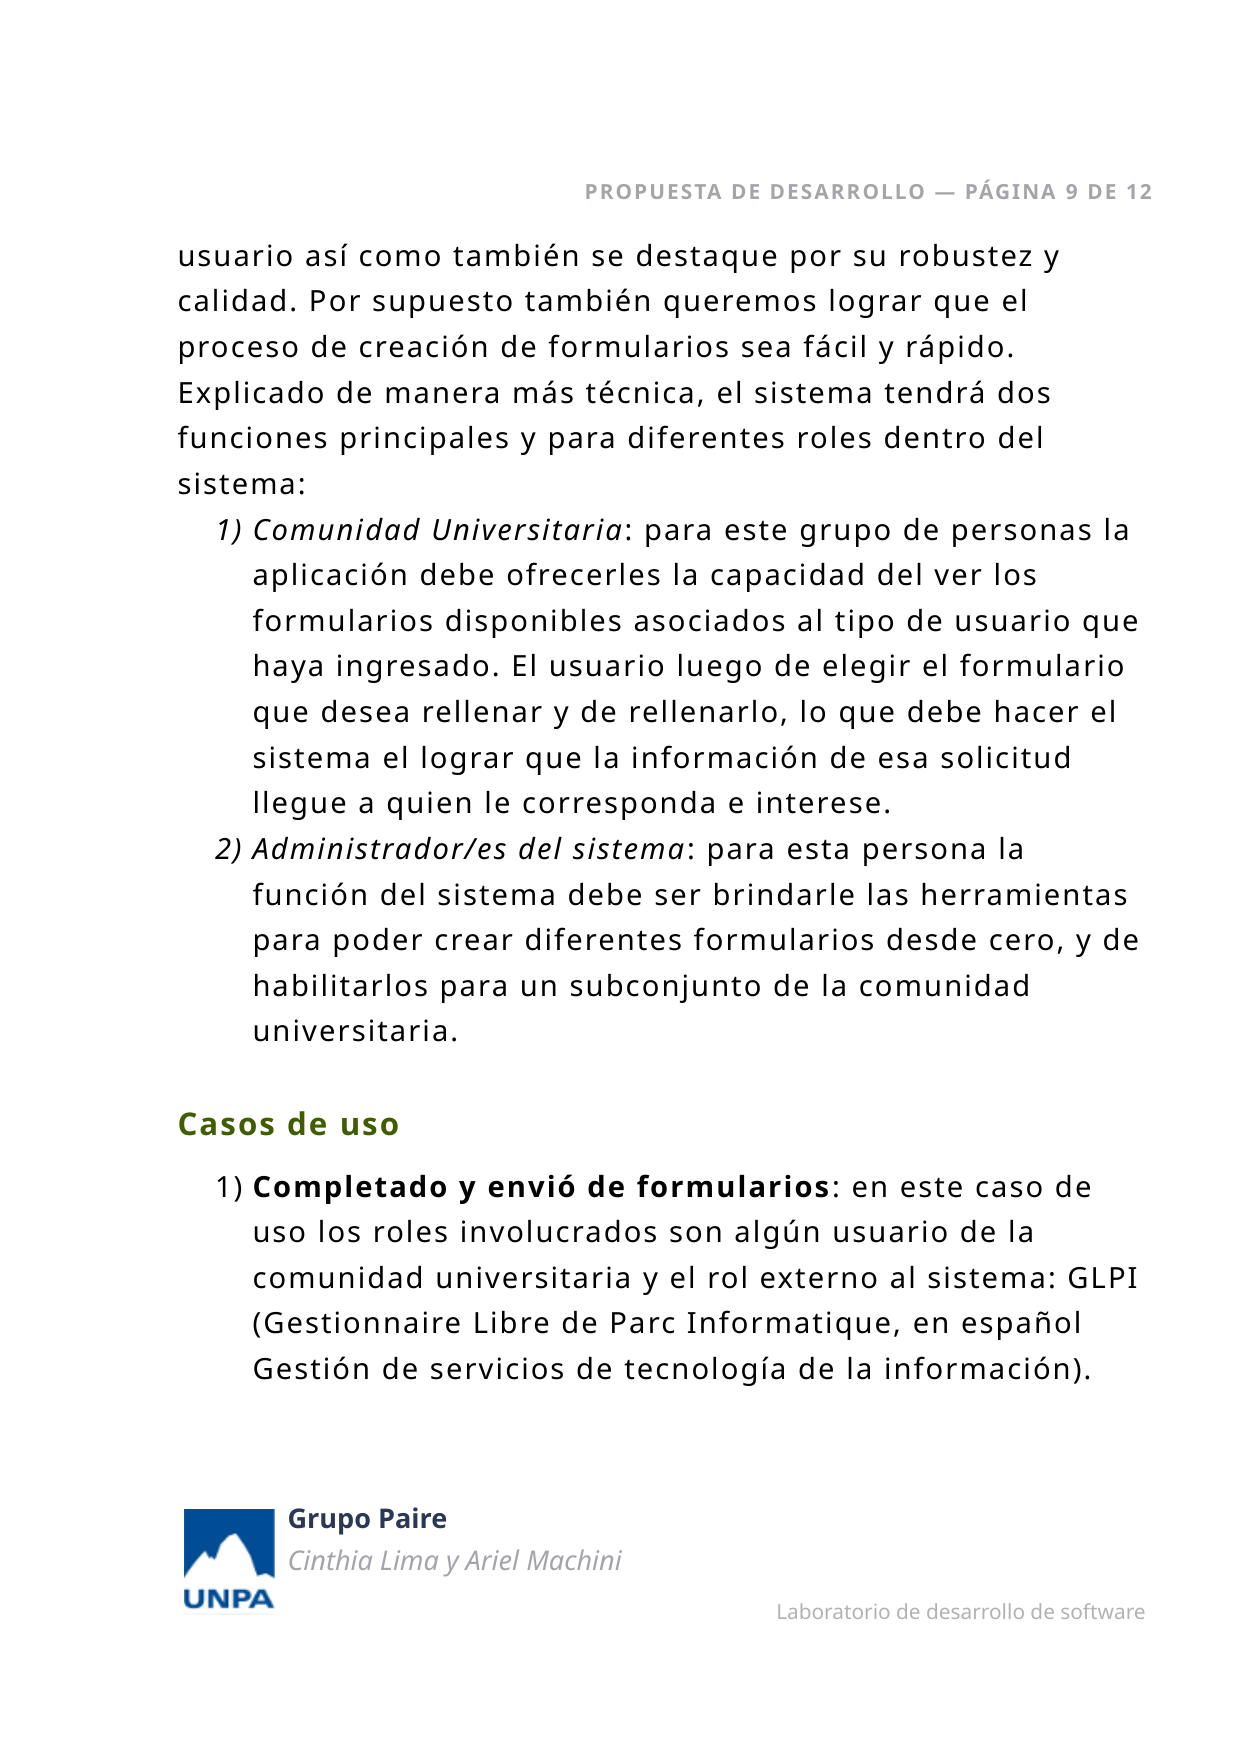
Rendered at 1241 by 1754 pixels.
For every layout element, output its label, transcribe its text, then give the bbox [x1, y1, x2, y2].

text Explicado de manera más técnica, el sistema tendrá dos funciones principales y para diferentes roles dentro del sistema: [177, 372, 1152, 503]
picture [184, 1509, 275, 1615]
list Completado y envió de formularios: en este caso de uso los roles involucrados son algún usuario de la comunidad universitaria y el rol externo al sistema: GLPI (Gestionnaire Libre de Parc Informatique, en español Gestión de servicios de tecnología de la información). [215, 1166, 1152, 1388]
list Comunidad Universitaria: para este grupo de personas la aplicación debe ofrecerles la capacidad del ver los formularios disponibles asociados al tipo de usuario que haya ingresado. El usuario luego de elegir el formulario que desea rellenar y de rellenarlo, lo que debe hacer el sistema el lograr que la información de esa solicitud llegue a quien le corresponda e interese. [215, 509, 1152, 822]
list Administrador/es del sistema: para esta persona la función del sistema debe ser brindarle las herramientas para poder crear diferentes formularios desde cero, y de habilitarlos para un subconjunto de la comunidad universitaria. [215, 828, 1152, 1050]
text usuario así como también se destaque por su robustez y calidad. Por supuesto también queremos lograr que el proceso de creación de formularios sea fácil y rápido. [177, 235, 1152, 366]
text Casos de uso [177, 1102, 1152, 1144]
